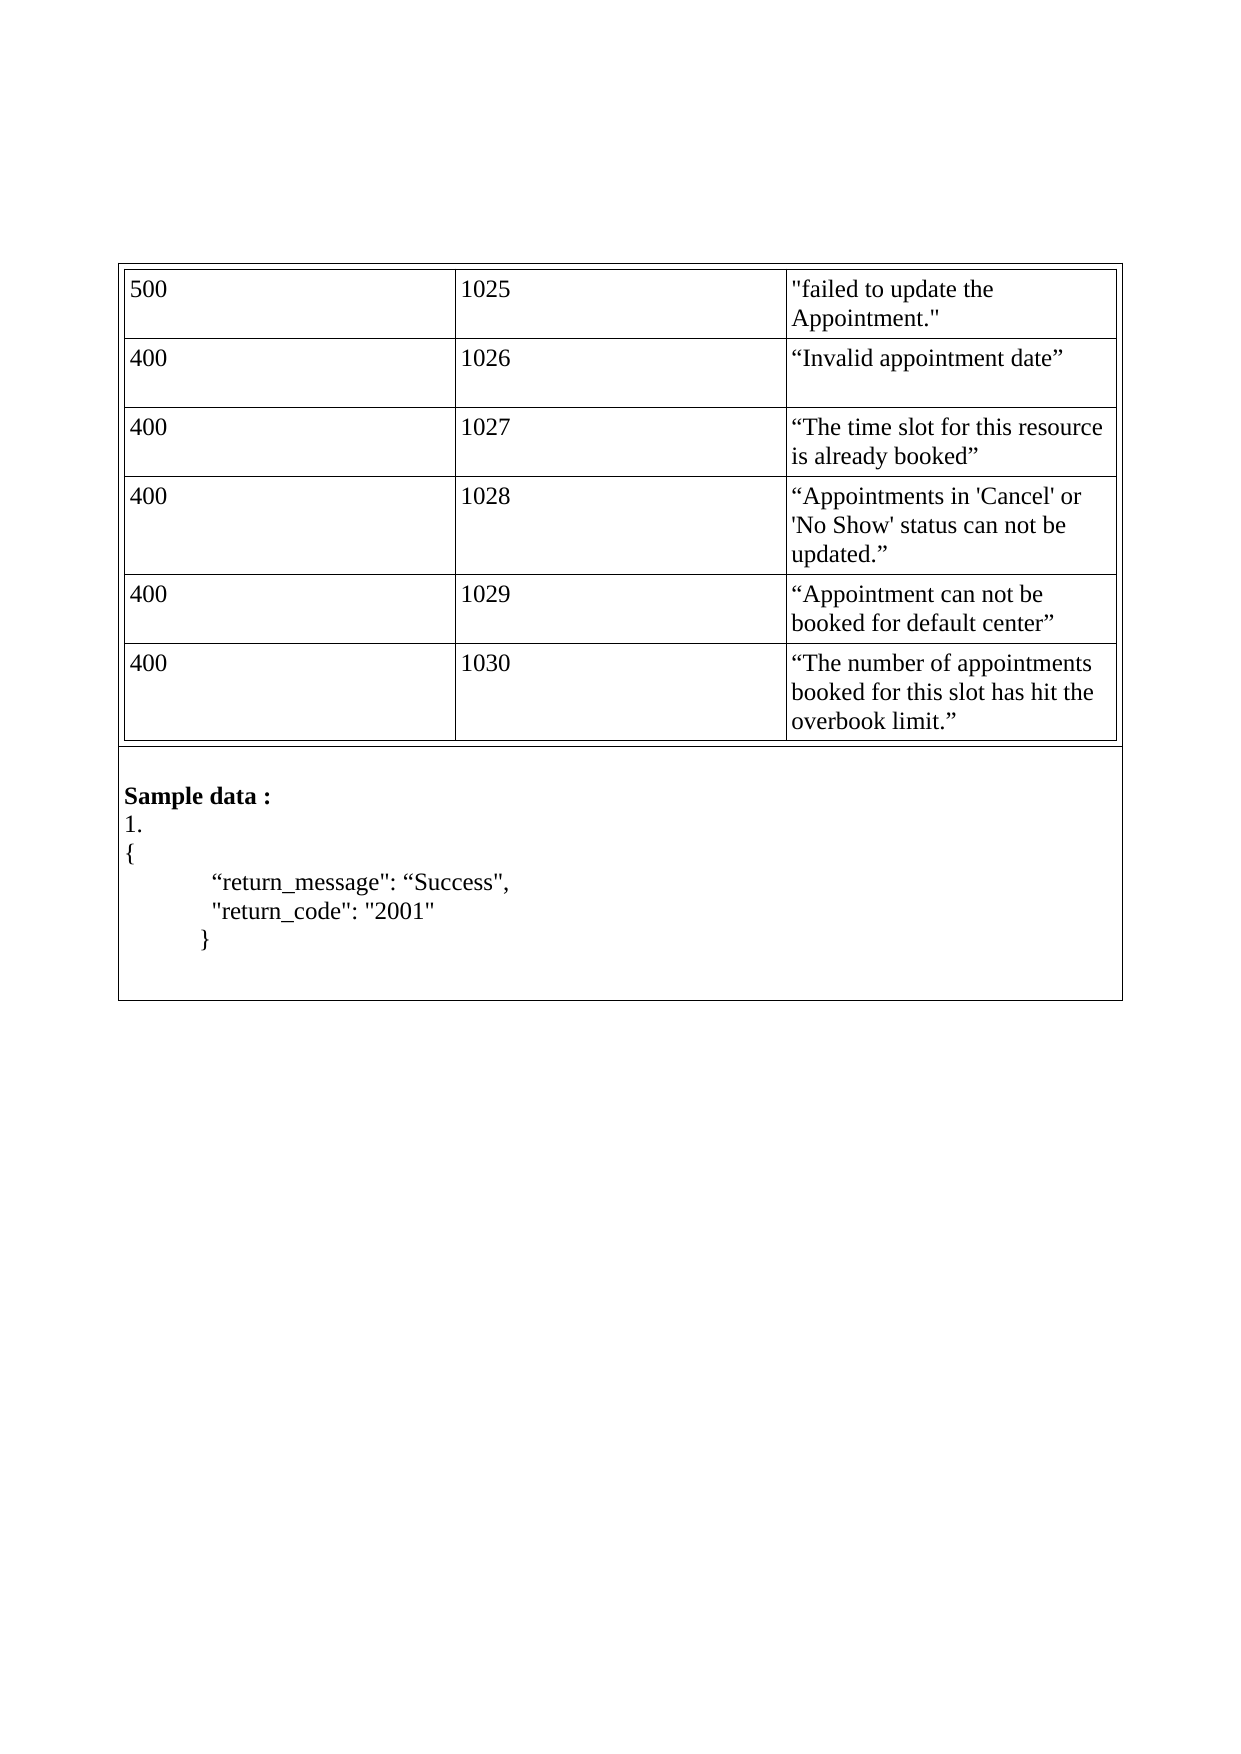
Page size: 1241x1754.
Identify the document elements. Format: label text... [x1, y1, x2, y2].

table_cell 400 [125, 477, 455, 573]
table_cell 1025 [456, 270, 786, 337]
table_cell 400 [125, 339, 455, 407]
table_cell 400 [125, 575, 455, 642]
table_cell “Appointments in 'Cancel' or 'No Show' status can not be updated.” [787, 477, 1116, 573]
table_cell 1027 [456, 408, 786, 476]
table_cell 1029 [456, 575, 786, 642]
table_cell Sample data : 1. { “return_message": “Success", "return_code": "2001" } [119, 747, 1122, 1000]
table_cell 500 [125, 270, 455, 337]
table_cell 1026 [456, 339, 786, 407]
table_cell “Invalid appointment date” [787, 339, 1116, 407]
table_cell 1030 [456, 644, 786, 740]
table_cell [119, 264, 1122, 746]
table_cell “The number of appointments booked for this slot has hit the overbook limit.” [787, 644, 1116, 740]
table_cell “The time slot for this resource is already booked” [787, 408, 1116, 476]
table_cell 400 [125, 408, 455, 476]
table_cell 400 [125, 644, 455, 740]
table_cell "failed to update the Appointment." [787, 270, 1116, 337]
table_cell “Appointment can not be booked for default center” [787, 575, 1116, 642]
table_cell 1028 [456, 477, 786, 573]
